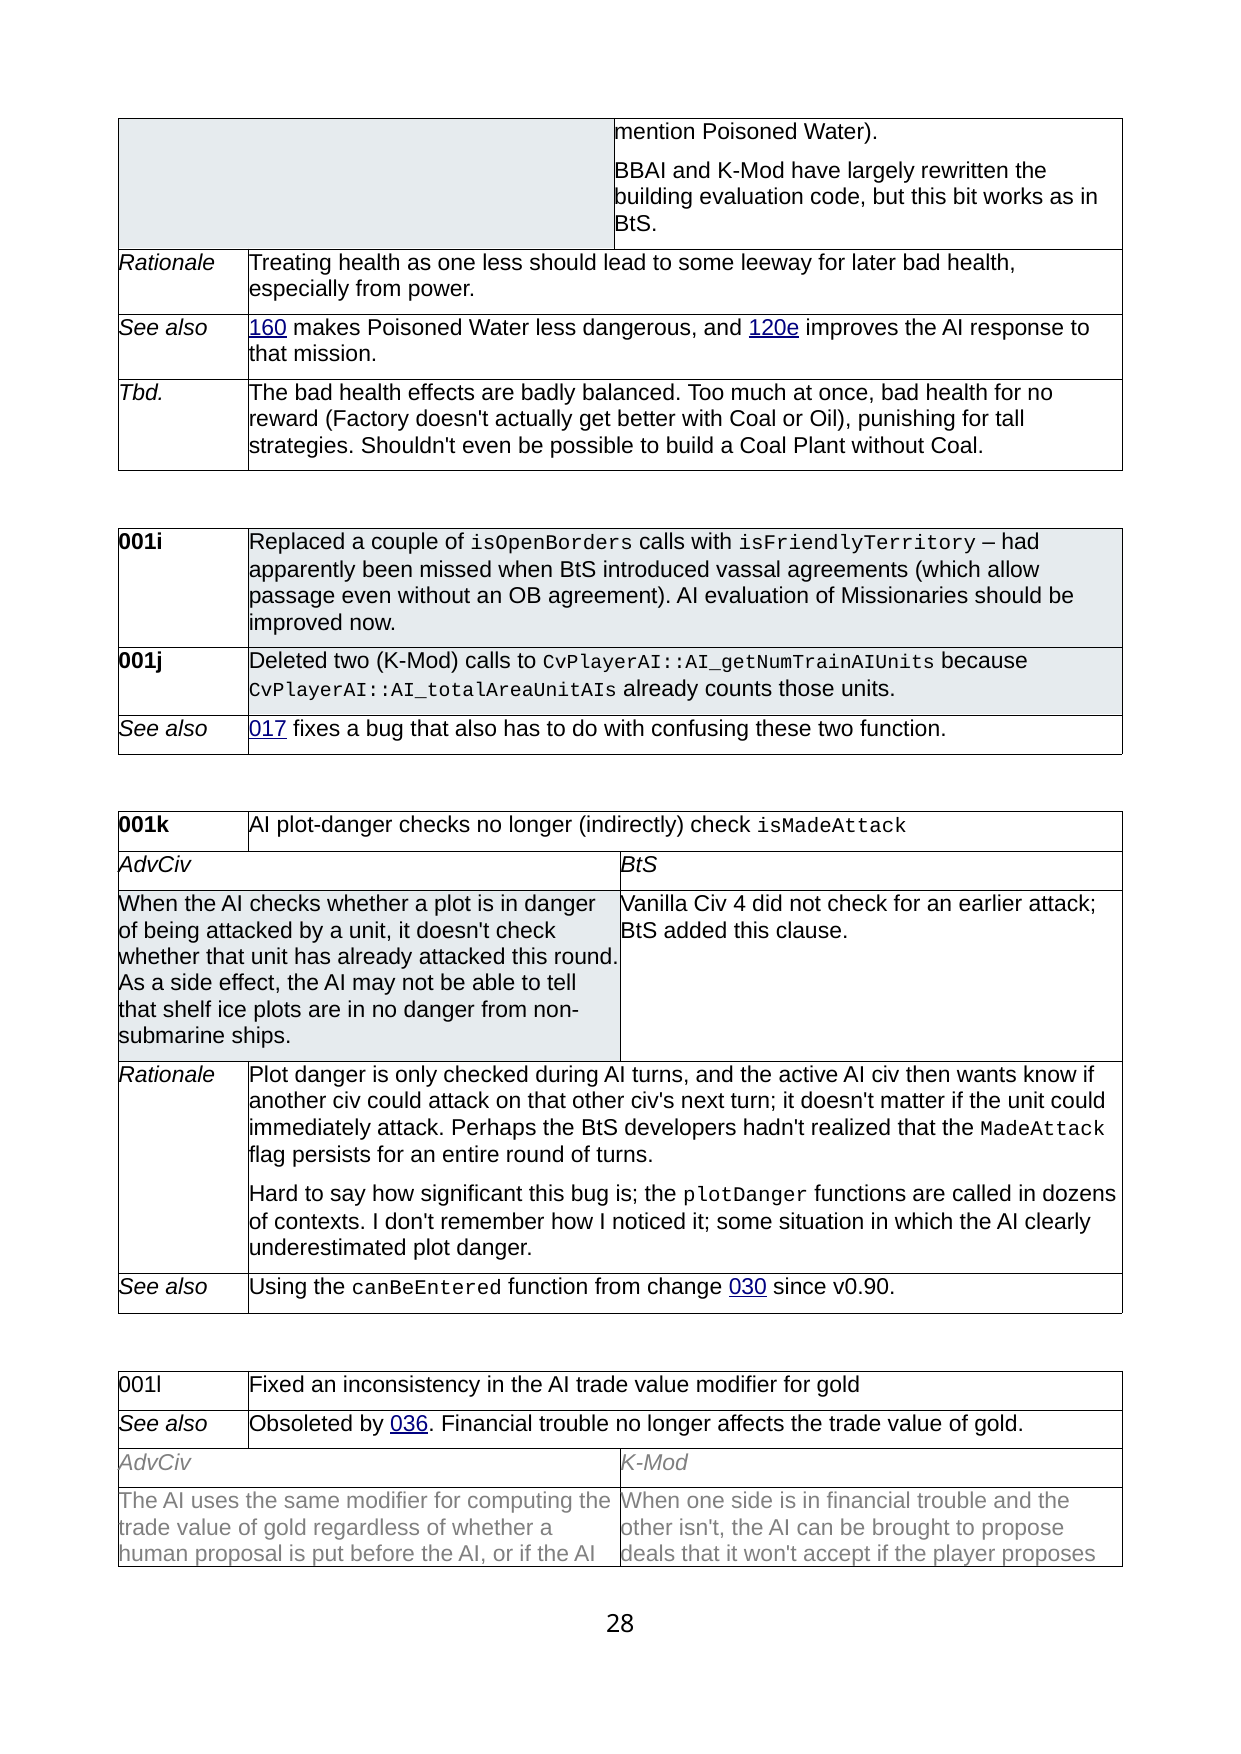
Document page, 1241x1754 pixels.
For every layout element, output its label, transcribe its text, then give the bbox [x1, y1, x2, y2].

table_cell Obsoleted by 036. Financial trouble no longer affects the trade value of gold. [249, 1411, 1122, 1448]
table_cell Treating health as one less should lead to some leeway for later bad health, especially from power. [249, 250, 1122, 314]
table_cell Rationale [119, 1062, 248, 1273]
table_cell Using the canBeEntered function from change 030 since v0.90. [249, 1274, 1122, 1313]
table_header 001l [119, 1372, 248, 1409]
table_cell Vanilla Civ 4 did not check for an earlier attack; BtS added this clause. [621, 891, 1122, 1061]
table_cell [119, 119, 614, 248]
table_cell 160 makes Poisoned Water less dangerous, and 120e improves the AI response to that mission. [249, 315, 1122, 379]
table_cell K-Mod [621, 1449, 1122, 1487]
table_cell Plot danger is only checked during AI turns, and the active AI civ then wants know if another civ could attack on that other civ's next turn; it doesn't matter if the unit could immediately attack. Perhaps the BtS developers hadn't realized that the MadeAttack flag persists for an entire round of turns. Hard to say how significant this bug is; the plotDanger functions are called in dozens of contexts. I don't remember how I noticed it; some situation in which the AI clearly underestimated plot danger. [249, 1062, 1122, 1273]
table_cell Rationale [119, 250, 248, 314]
table_cell See also [119, 716, 248, 753]
table_cell The bad health effects are badly balanced. Too much at once, bad health for no reward (Factory doesn't actually get better with Coal or Oil), punishing for tall strategies. Shouldn't even be possible to build a Coal Plant without Coal. [249, 380, 1122, 470]
table_cell See also [119, 315, 248, 379]
table_cell 017 fixes a bug that also has to do with confusing these two function. [249, 716, 1122, 753]
table_header 001k [119, 812, 248, 851]
table_cell Deleted two (K-Mod) calls to CvPlayerAI::AI_getNumTrainAIUnits because CvPlayerAI::AI_totalAreaUnitAIs already counts those units. [249, 648, 1122, 714]
table_cell mention Poisoned Water). BBAI and K-Mod have largely rewritten the building evaluation code, but this bit works as in BtS. [615, 119, 1122, 248]
table_cell Tbd. [119, 380, 248, 470]
table_header AI plot-danger checks no longer (indirectly) check isMadeAttack [249, 812, 1122, 851]
table_header Replaced a couple of isOpenBorders calls with isFriendlyTerritory – had apparently been missed when BtS introduced vassal agreements (which allow passage even without an OB agreement). AI evaluation of Missionaries should be improved now. [249, 529, 1122, 647]
table_cell AdvCiv [119, 1449, 620, 1487]
table_cell See also [119, 1411, 248, 1448]
table_cell The AI uses the same modifier for computing the trade value of gold regardless of whether a human proposal is put before the AI, or if the AI [119, 1488, 620, 1566]
table_header Fixed an inconsistency in the AI trade value modifier for gold [249, 1372, 1122, 1409]
table_cell When one side is in financial trouble and the other isn't, the AI can be brought to propose deals that it won't accept if the player proposes [621, 1488, 1122, 1566]
table_cell 001j [119, 648, 248, 714]
table_cell BtS [621, 852, 1122, 890]
table_header 001i [119, 529, 248, 647]
table_cell AdvCiv [119, 852, 620, 890]
table_cell When the AI checks whether a plot is in danger of being attacked by a unit, it doesn't check whether that unit has already attacked this round. As a side effect, the AI may not be able to tell that shelf ice plots are in no danger from non-submarine ships. [119, 891, 620, 1061]
table_cell See also [119, 1274, 248, 1313]
